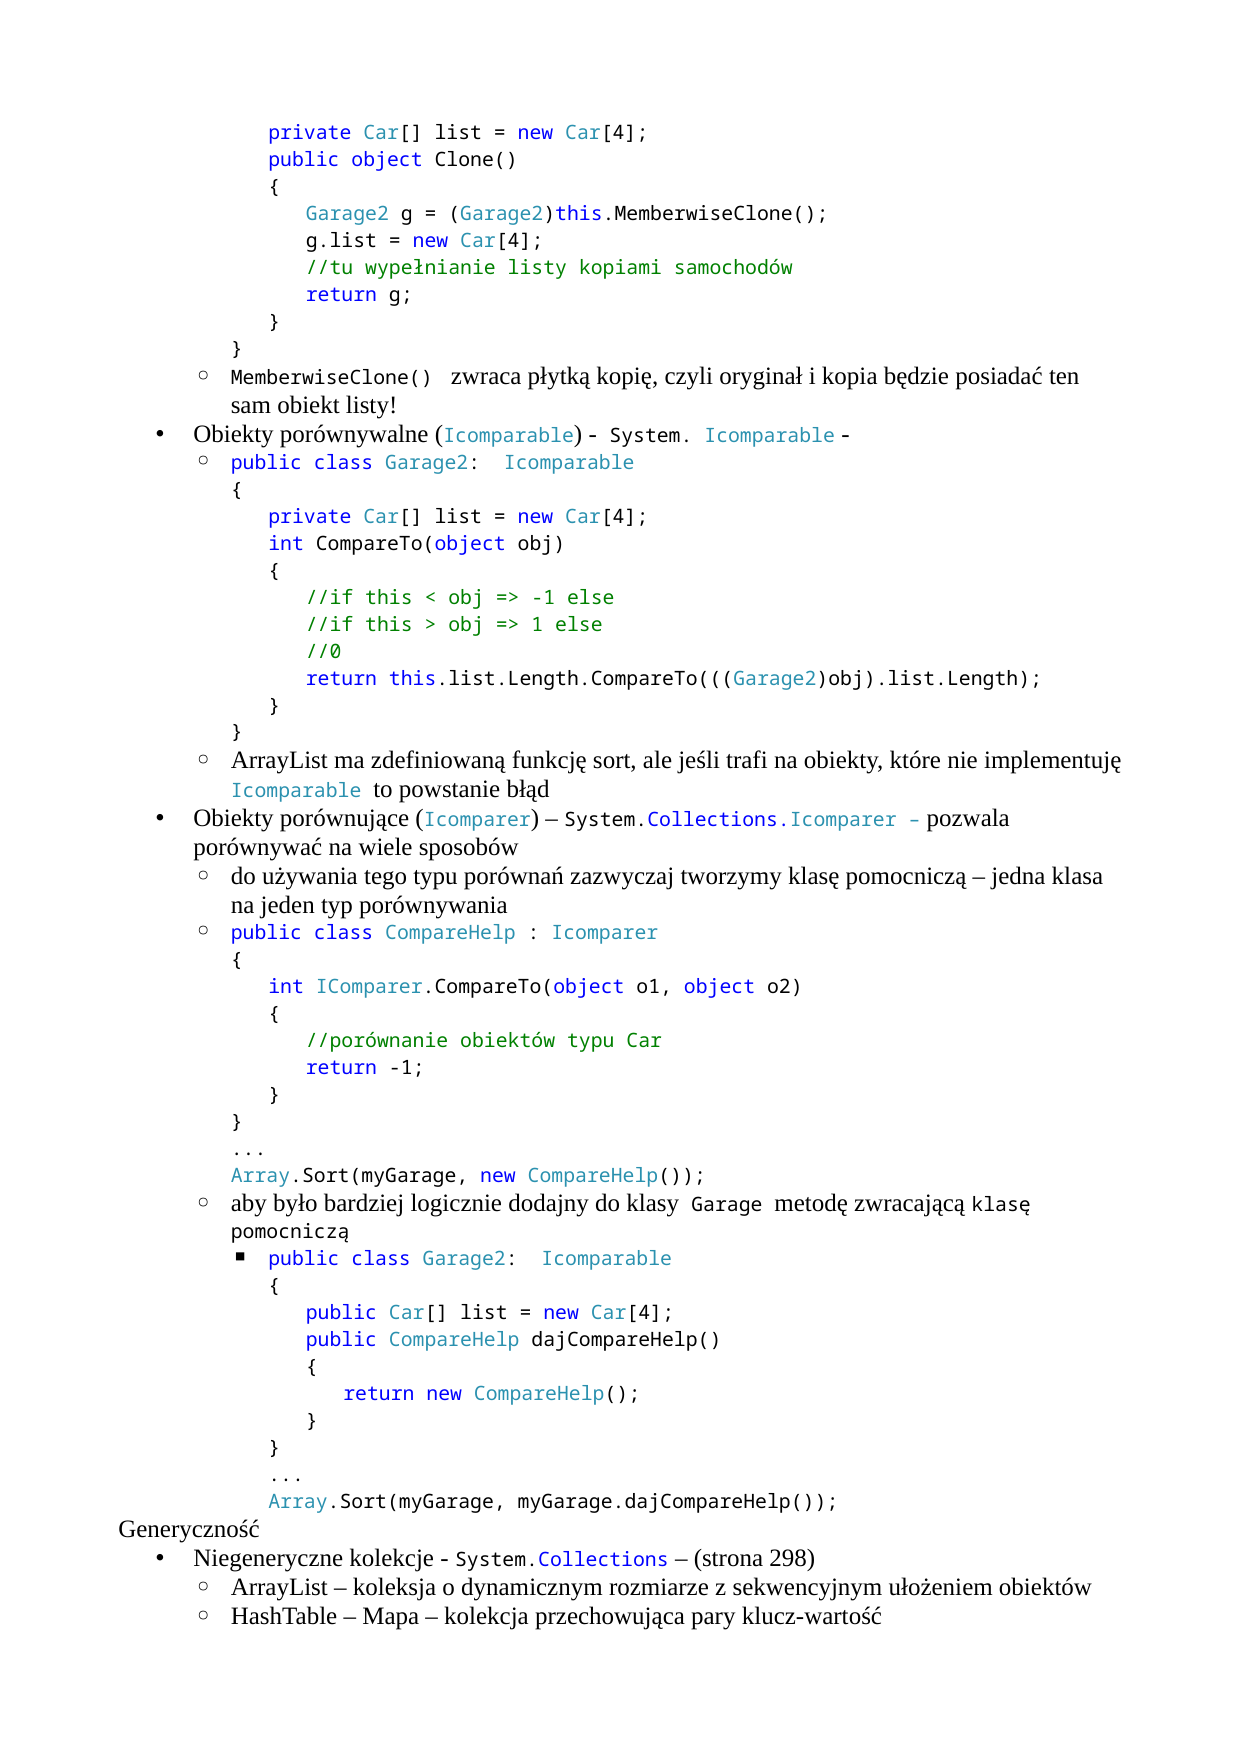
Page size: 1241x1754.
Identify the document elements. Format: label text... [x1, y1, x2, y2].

list { [231, 556, 1122, 583]
list { [231, 1271, 1122, 1298]
list Array.Sort(myGarage, myGarage.dajCompareHelp()); [231, 1487, 1122, 1514]
list ArrayList ma zdefiniowaną funkcję sort, ale jeśli trafi na obiekty, które nie implementuję Icomparable to powstanie błąd [193, 745, 1122, 803]
list { [193, 946, 1122, 972]
list do używania tego typu porównań zazwyczaj tworzymy klasę pomocniczą – jedna klasa na jeden typ porównywania [193, 861, 1122, 918]
list private Car[] list = new Car[4]; [231, 502, 1122, 529]
list int IComparer.CompareTo(object o1, object o2) [231, 972, 1122, 999]
list //0 [268, 637, 1122, 664]
list MemberwiseClone() zwraca płytką kopię, czyli oryginał i kopia będzie posiadać ten sam obiekt listy! [193, 361, 1122, 419]
list Niegeneryczne kolekcje - System.Collections – (strona 298) [156, 1543, 1122, 1572]
list } [193, 1107, 1122, 1134]
list { [231, 172, 1122, 199]
list //if this < obj => -1 else [268, 583, 1122, 610]
list } [231, 307, 1122, 334]
list Obiekty porównujące (Icomparer) – System.Collections.Icomparer – pozwala porównywać na wiele sposobów [156, 803, 1122, 861]
list //tu wypełnianie listy kopiami samochodów [268, 253, 1122, 280]
list } [193, 718, 1122, 745]
list public Car[] list = new Car[4]; [268, 1298, 1122, 1325]
list public class Garage2: Icomparable [193, 448, 1122, 475]
list { [231, 999, 1122, 1026]
list } [193, 334, 1122, 361]
text ... [118, 1460, 1122, 1487]
list return this.list.Length.CompareTo(((Garage2)obj).list.Length); [268, 664, 1122, 691]
list return g; [268, 280, 1122, 307]
list } [231, 1080, 1122, 1107]
list aby było bardziej logicznie dodajny do klasy Garage metodę zwracającą klasę pomocniczą [193, 1188, 1122, 1244]
list //porównanie obiektów typu Car [268, 1026, 1122, 1053]
list public CompareHelp dajCompareHelp() [268, 1325, 1122, 1352]
list return new CompareHelp(); [306, 1379, 1122, 1406]
list public object Clone() [231, 145, 1122, 172]
list return -1; [268, 1053, 1122, 1080]
list //if this > obj => 1 else [268, 610, 1122, 637]
list { [268, 1352, 1122, 1379]
list g.list = new Car[4]; [268, 226, 1122, 253]
list Array.Sort(myGarage, new CompareHelp()); [193, 1161, 1122, 1188]
list public class Garage2: Icomparable [231, 1244, 1122, 1271]
list { [193, 475, 1122, 502]
list Garage2 g = (Garage2)this.MemberwiseClone(); [268, 199, 1122, 226]
list } [231, 1433, 1122, 1460]
list } [231, 691, 1122, 718]
list ... [193, 1134, 1122, 1161]
list private Car[] list = new Car[4]; [231, 118, 1122, 145]
list Obiekty porównywalne (Icomparable) - System. Icomparable - [156, 419, 1122, 448]
list int CompareTo(object obj) [231, 529, 1122, 556]
list } [268, 1406, 1122, 1433]
list HashTable – Mapa – kolekcja przechowująca pary klucz-wartość [193, 1601, 1122, 1630]
list ArrayList – koleksja o dynamicznym rozmiarze z sekwencyjnym ułożeniem obiektów [193, 1572, 1122, 1601]
list public class CompareHelp : Icomparer [193, 918, 1122, 946]
text Generyczność [118, 1514, 1122, 1543]
